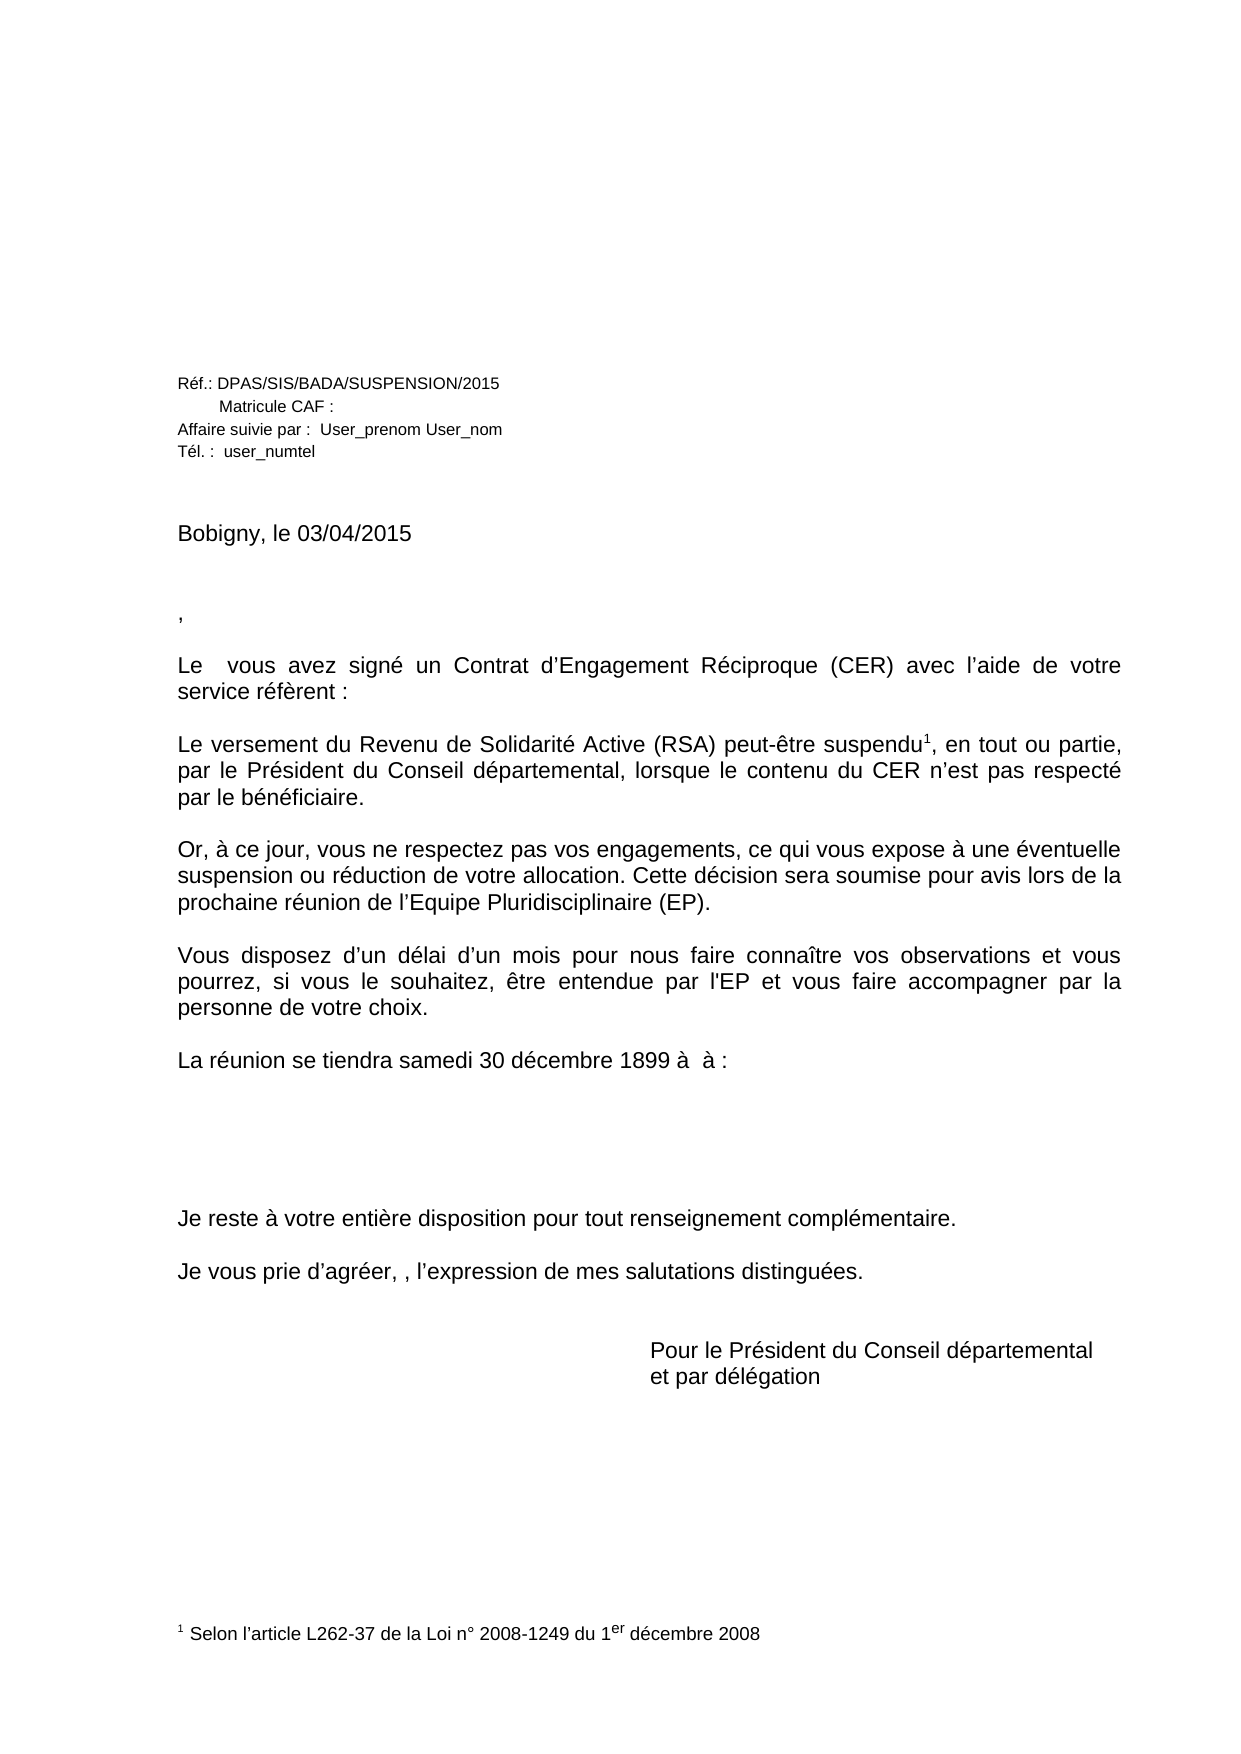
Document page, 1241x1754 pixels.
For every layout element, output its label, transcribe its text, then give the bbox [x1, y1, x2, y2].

table_cell Réf.: DPAS/SIS/BADA/SUSPENSION/2015 Matricule CAF : Affaire suivie par : user_prenom user_nom Tél. : user_numtel Bobigny, le 03/04/2015 [177, 371, 649, 546]
table_cell [177, 271, 649, 371]
text Vous disposez d’un délai d’un mois pour nous faire connaître vos observations et vous pourrez, si vous le souhaitez, être entendue par l'EP et vous faire accompagner par la personne de votre choix. [177, 942, 1122, 1021]
table_cell [650, 371, 1122, 546]
text Je vous prie d’agréer, , l’expression de mes salutations distinguées. [177, 1258, 1122, 1284]
text et par délégation [650, 1363, 1122, 1389]
text Le vous avez signé un Contrat d’Engagement Réciproque (CER) avec l’aide de votre service réfèrent : [177, 652, 1122, 704]
text La réunion se tiendra samedi 30 décembre 1899 à à : [177, 1047, 1122, 1073]
text Je reste à votre entière disposition pour tout renseignement complémentaire. [177, 1205, 1122, 1231]
table_header [650, 233, 1122, 271]
text Or, à ce jour, vous ne respectez pas vos engagements, ce qui vous expose à une éventuelle suspension ou réduction de votre allocation. Cette décision sera soumise pour avis lors de la prochaine réunion de l’Equipe Pluridisciplinaire (EP). [177, 836, 1122, 915]
text , [177, 599, 1122, 625]
table_header [177, 233, 649, 271]
table_cell [650, 271, 1122, 371]
text Le versement du Revenu de Solidarité Active (RSA) peut-être suspendu1, en tout ou partie, par le Président du Conseil départemental, lorsque le contenu du CER n’est pas respecté par le bénéficiaire. [177, 731, 1122, 810]
text Pour le Président du Conseil départemental [650, 1337, 1122, 1363]
